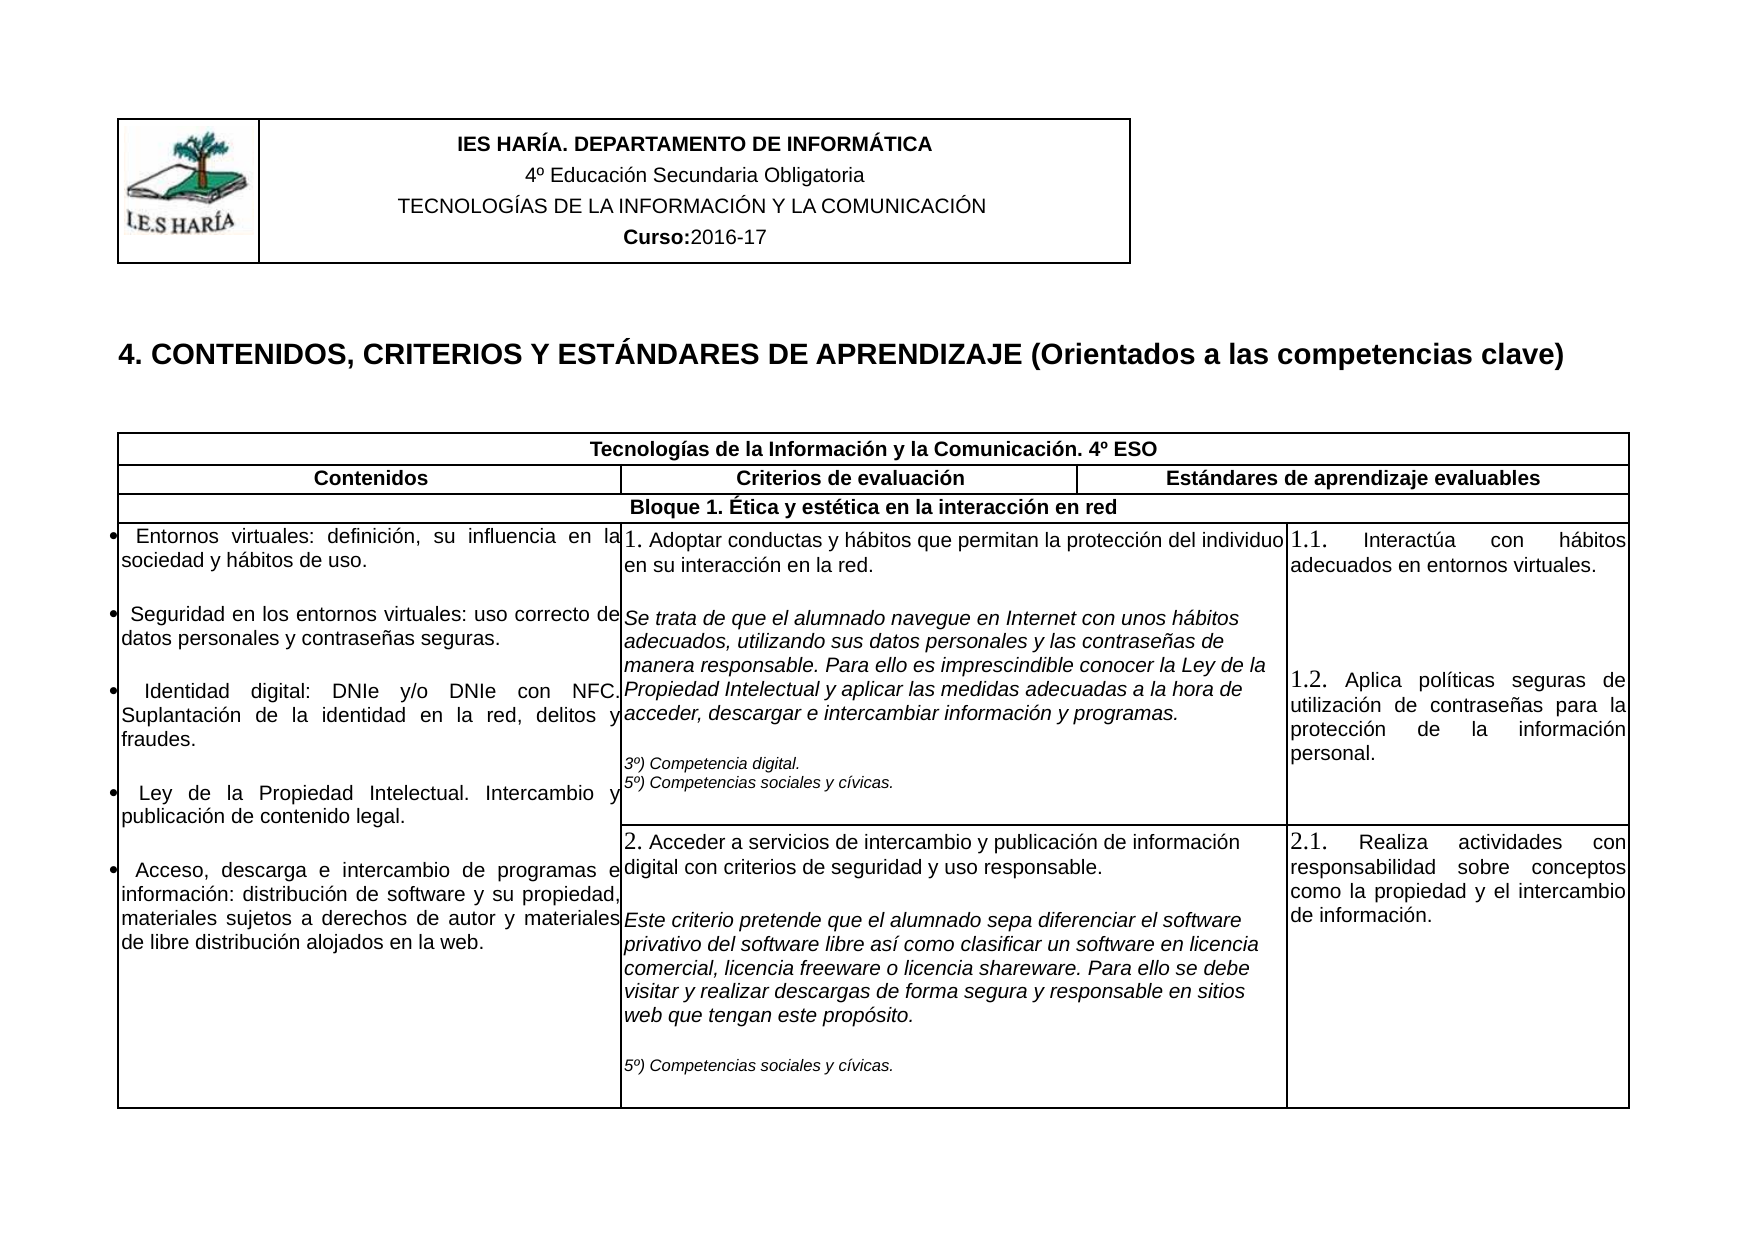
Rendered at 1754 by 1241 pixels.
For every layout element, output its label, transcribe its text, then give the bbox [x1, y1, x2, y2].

table_cell 2.1. Realiza actividades con responsabilidad sobre conceptos como la propiedad y el intercambio de información. [1288, 826, 1628, 1107]
table_cell [1630, 464, 1636, 493]
table_header Tecnologías de la Información y la Comunicación. 4º ESO [119, 434, 1628, 464]
table_cell [1630, 522, 1636, 824]
table_cell Estándares de aprendizaje evaluables [1078, 466, 1628, 493]
table_cell · Entornos virtuales: definición, su influencia en la sociedad y hábitos de uso. · Seguridad en los entornos virtuales: uso correcto de datos personales y contraseñas seguras. · Identidad digital: DNIe y/o DNIe con NFC. Suplantación de la identidad en la red, delitos y fraudes. · Ley de la Propiedad Intelectual. Intercambio y publicación de contenido legal. · Acceso, descarga e intercambio de programas e información: distribución de software y su propiedad, materiales sujetos a derechos de autor y materiales de libre distribución alojados en la web. [119, 524, 620, 1107]
table_cell Contenidos [119, 466, 620, 493]
table_cell Bloque 1. Ética y estética en la interacción en red [119, 495, 1628, 522]
table_cell 2. Acceder a servicios de intercambio y publicación de información digital con criterios de seguridad y uso responsable. Este criterio pretende que el alumnado sepa diferenciar el software privativo del software libre así como clasificar un software en licencia comercial, licencia freeware o licencia shareware. Para ello se debe visitar y realizar descargas de forma segura y responsable en sitios web que tengan este propósito. 5º) Competencias sociales y cívicas. [622, 826, 1286, 1107]
table_header [1630, 432, 1636, 464]
subtitle 4. CONTENIDOS, CRITERIOS Y ESTÁNDARES DE APRENDIZAJE (Orientados a las competencias clave) [118, 337, 1636, 370]
table_cell [1630, 824, 1636, 1107]
table_cell Criterios de evaluación [622, 466, 1076, 493]
table_cell 1. Adoptar conductas y hábitos que permitan la protección del individuo en su interacción en la red. Se trata de que el alumnado navegue en Internet con unos hábitos adecuados, utilizando sus datos personales y las contraseñas de manera responsable. Para ello es imprescindible conocer la Ley de la Propiedad Intelectual y aplicar las medidas adecuadas a la hora de acceder, descargar e intercambiar información y programas. 3º) Competencia digital. 5º) Competencias sociales y cívicas. [622, 524, 1286, 824]
table_cell [1630, 493, 1636, 522]
table_cell 1.1. Interactúa con hábitos adecuados en entornos virtuales. 1.2. Aplica políticas seguras de utilización de contraseñas para la protección de la información personal. [1288, 524, 1628, 824]
picture [123, 126, 254, 235]
